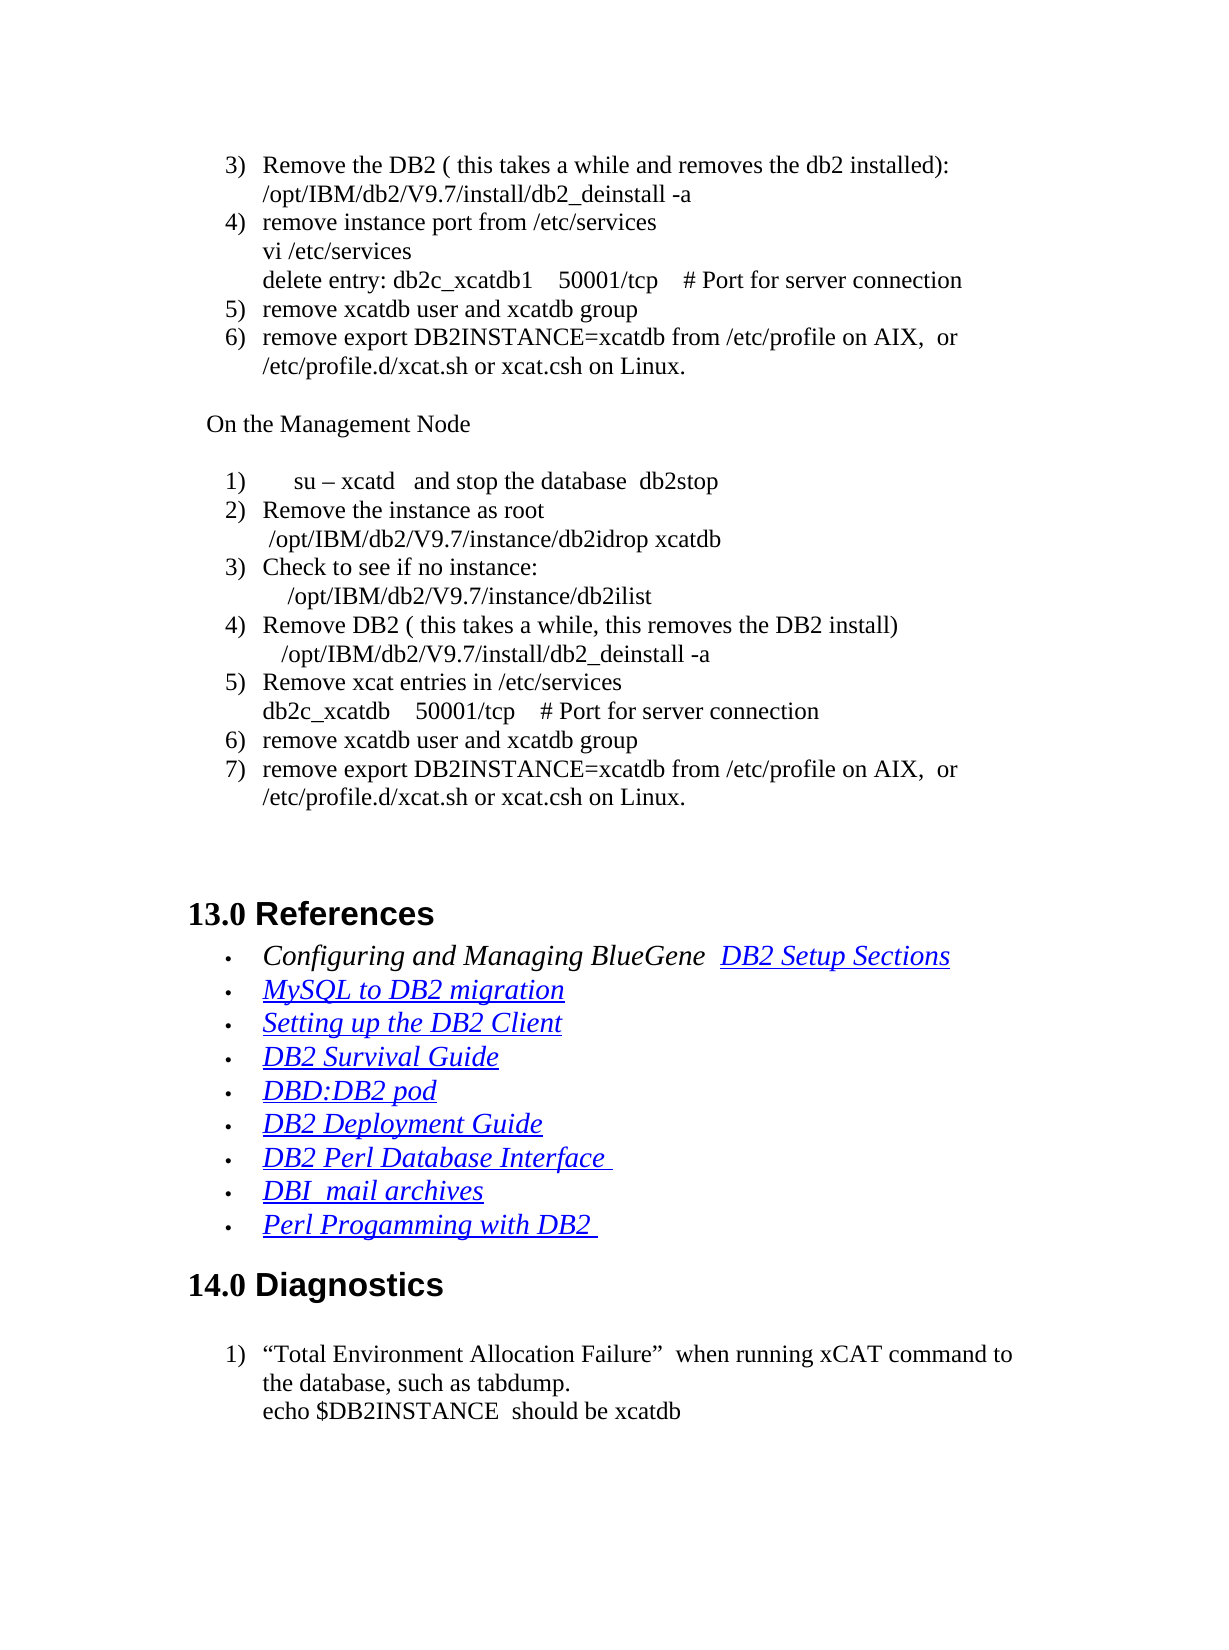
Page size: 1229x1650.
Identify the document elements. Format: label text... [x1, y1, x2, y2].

list DBD:DB2 pod [225, 1073, 1041, 1106]
list DB2 Deployment Guide [225, 1106, 1041, 1140]
list remove export DB2INSTANCE=xcatdb from /etc/profile on AIX, or /etc/profile.d/xcat.sh or xcat.csh on Linux. [225, 322, 1041, 380]
list DB2 Perl Database Interface [225, 1140, 1041, 1173]
list Remove xcat entries in /etc/services [225, 667, 1041, 696]
list DB2 Survival Guide [225, 1039, 1041, 1073]
list su – xcatd and stop the database db2stop [225, 466, 1041, 495]
list remove xcatdb user and xcatdb group [225, 725, 1041, 754]
list MySQL to DB2 migration [225, 972, 1041, 1006]
list Setting up the DB2 Client [225, 1006, 1041, 1039]
list delete entry: db2c_xcatdb1 50001/tcp # Port for server connection [225, 265, 1041, 294]
list remove export DB2INSTANCE=xcatdb from /etc/profile on AIX, or /etc/profile.d/xcat.sh or xcat.csh on Linux. [225, 754, 1041, 811]
subtitle Diagnostics [187, 1265, 1041, 1304]
list /opt/IBM/db2/V9.7/instance/db2ilist [225, 581, 1041, 610]
list On the Management Node [150, 409, 1041, 437]
list Perl Progamming with DB2 [225, 1207, 1041, 1240]
list Check to see if no instance: [225, 552, 1041, 581]
list /opt/IBM/db2/V9.7/instance/db2idrop xcatdb [225, 524, 1041, 552]
list vi /etc/services [225, 236, 1041, 265]
list DBI mail archives [225, 1173, 1041, 1207]
list Remove DB2 ( this takes a while, this removes the DB2 install) [225, 610, 1041, 639]
list db2c_xcatdb 50001/tcp # Port for server connection [225, 696, 1041, 725]
list echo $DB2INSTANCE should be xcatdb [225, 1396, 1041, 1425]
list Remove the DB2 ( this takes a while and removes the db2 installed): [225, 150, 1041, 179]
list the database, such as tabdump. [225, 1368, 1041, 1396]
subtitle References [187, 894, 1041, 932]
list /opt/IBM/db2/V9.7/install/db2_deinstall -a [225, 179, 1041, 207]
list remove xcatdb user and xcatdb group [225, 294, 1041, 322]
list “Total Environment Allocation Failure” when running xCAT command to [225, 1339, 1041, 1368]
list Remove the instance as root [225, 495, 1041, 524]
list remove instance port from /etc/services [225, 207, 1041, 236]
list /opt/IBM/db2/V9.7/install/db2_deinstall -a [225, 639, 1041, 667]
list Configuring and Managing BlueGene DB2 Setup Sections [225, 938, 1041, 972]
